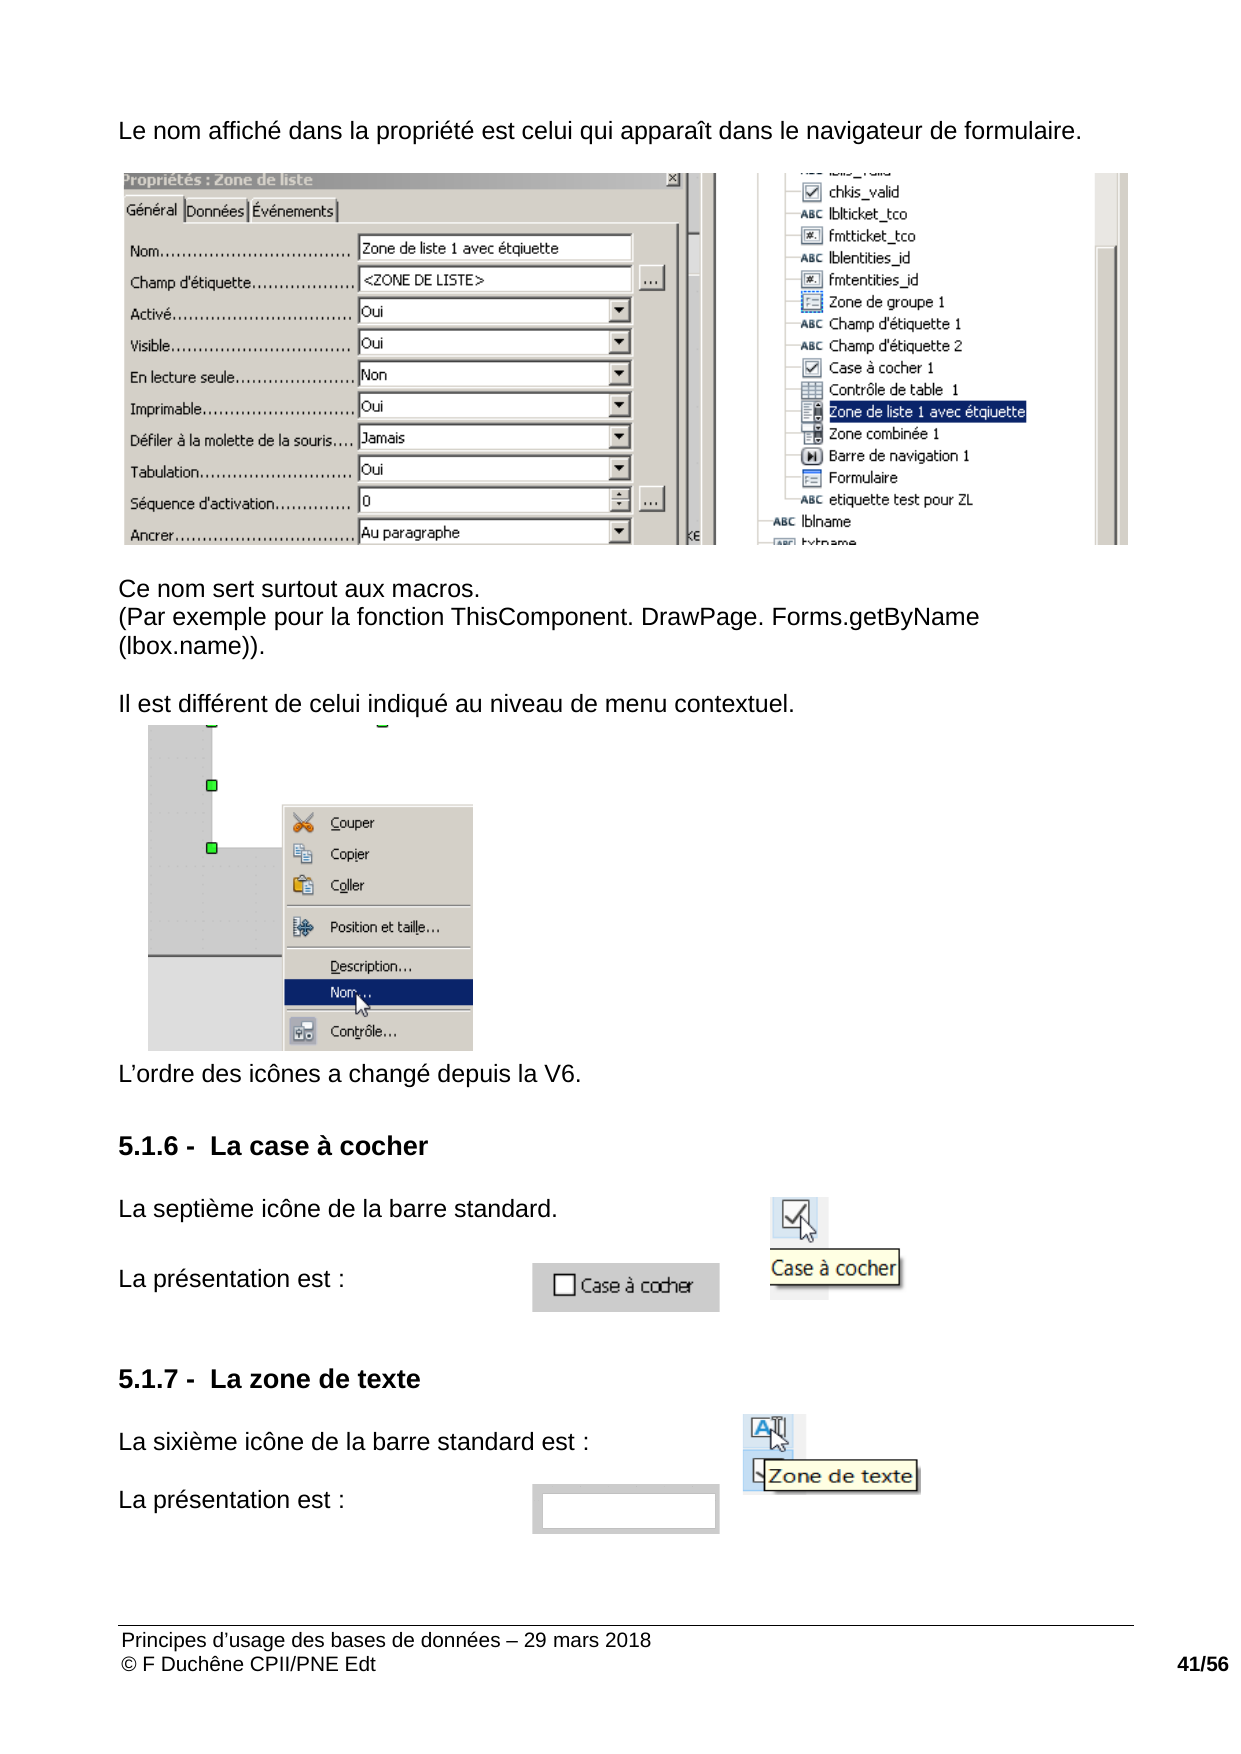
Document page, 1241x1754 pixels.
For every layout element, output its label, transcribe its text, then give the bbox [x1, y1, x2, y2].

text La présentation est : [118, 1485, 532, 1513]
subtitle La zone de texte [118, 1363, 1134, 1394]
picture [770, 1197, 911, 1300]
text [720, 1485, 1134, 1513]
text [921, 1427, 1134, 1456]
picture [148, 725, 473, 1051]
text L’ordre des icônes a changé depuis la V6. [118, 1059, 1134, 1088]
text [720, 1263, 770, 1292]
picture [532, 1263, 720, 1312]
text Il est différent de celui indiqué au niveau de menu contextuel. [118, 688, 1134, 717]
text (Par exemple pour la fonction ThisComponent. DrawPage. Forms.getByName (lbox.name)). [118, 602, 1134, 660]
text Ce nom sert surtout aux macros. [118, 573, 1134, 602]
text La présentation est : [118, 1263, 532, 1292]
text Le nom affiché dans la propriété est celui qui apparaît dans le navigateur de formulaire. [118, 116, 1134, 144]
text [911, 1263, 1134, 1292]
subtitle La case à cocher [118, 1130, 1134, 1161]
picture [742, 1414, 921, 1495]
picture [123, 173, 1128, 545]
text La sixième icône de la barre standard est : [118, 1427, 742, 1456]
text La septième icône de la barre standard. [118, 1194, 1134, 1223]
